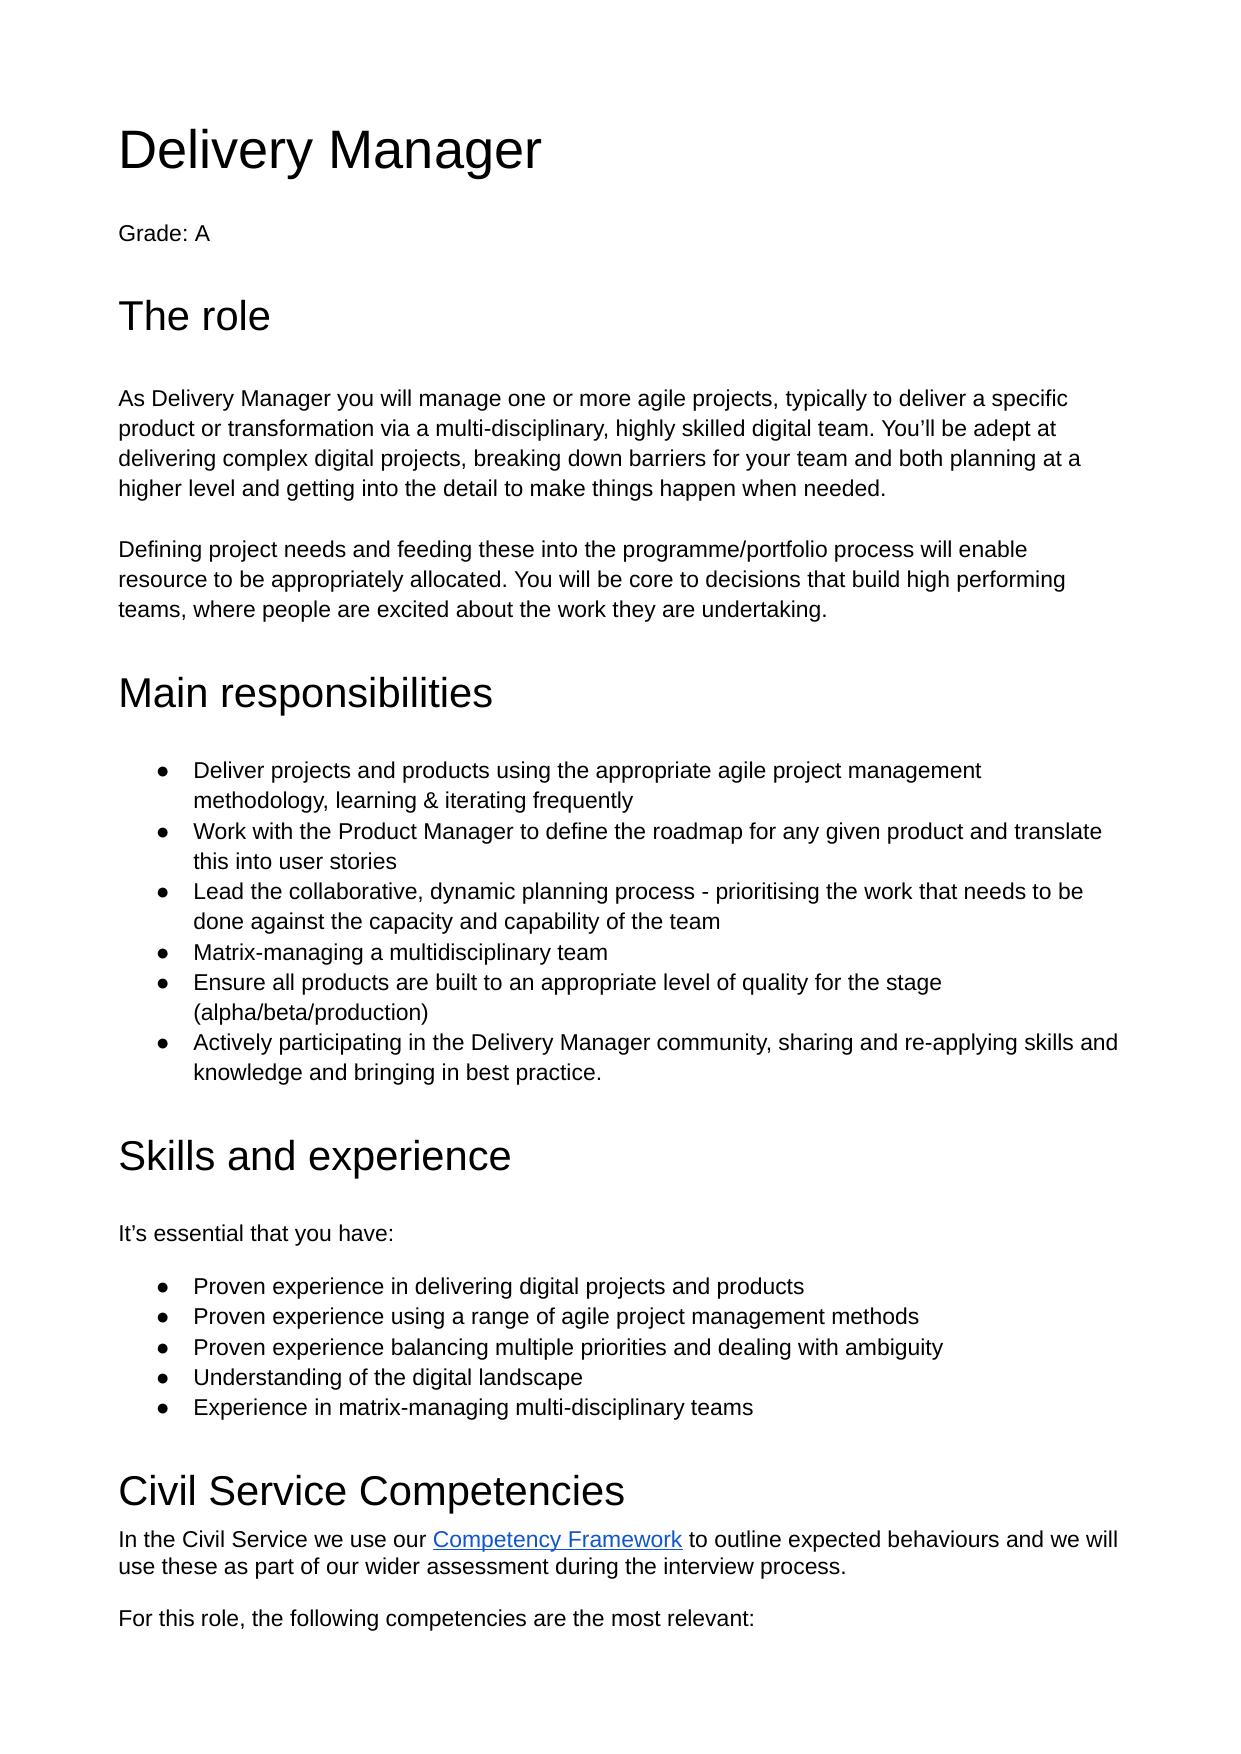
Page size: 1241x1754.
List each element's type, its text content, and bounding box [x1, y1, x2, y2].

subtitle Main responsibilities [118, 668, 1122, 716]
text As Delivery Manager you will manage one or more agile projects, typically to deliver a specific product or transformation via a multi-disciplinary, highly skilled digital team. You’ll be adept at delivering complex digital projects, breaking down barriers for your team and both planning at a higher level and getting into the detail to make things happen when needed. [118, 385, 1122, 502]
list Work with the Product Manager to define the roadmap for any given product and translate this into user stories [156, 818, 1122, 874]
list Understanding of the digital landscape [156, 1364, 1122, 1390]
text In the Civil Service we use our Competency Framework to outline expected behaviours and we will use these as part of our wider assessment during the interview process. [118, 1526, 1122, 1579]
list Lead the collaborative, dynamic planning process - prioritising the work that needs to be done against the capacity and capability of the team [156, 878, 1122, 935]
text For this role, the following competencies are the most relevant: [118, 1605, 1122, 1632]
list Proven experience using a range of agile project management methods [156, 1303, 1122, 1330]
title Delivery Manager [118, 118, 1122, 180]
subtitle The role [118, 291, 1122, 339]
text Defining project needs and feeding these into the programme/portfolio process will enable resource to be appropriately allocated. You will be core to decisions that build high performing teams, where people are excited about the work they are undertaking. [118, 536, 1122, 623]
list Matrix-managing a multidisciplinary team [156, 938, 1122, 965]
list Experience in matrix-managing multi-disciplinary teams [156, 1394, 1122, 1420]
subtitle Skills and experience [118, 1131, 1122, 1179]
list Ensure all products are built to an appropriate level of quality for the stage (alpha/beta/production) [156, 969, 1122, 1025]
text Grade: A [118, 219, 1122, 246]
subtitle Civil Service Competencies [118, 1466, 1122, 1514]
list Proven experience in delivering digital projects and products [156, 1273, 1122, 1299]
text It’s essential that you have: [118, 1220, 1122, 1247]
list Deliver projects and products using the appropriate agile project management methodology, learning & iterating frequently [156, 757, 1122, 814]
list Proven experience balancing multiple priorities and dealing with ambiguity [156, 1333, 1122, 1360]
list Actively participating in the Delivery Manager community, sharing and re-applying skills and knowledge and bringing in best practice. [156, 1029, 1122, 1086]
